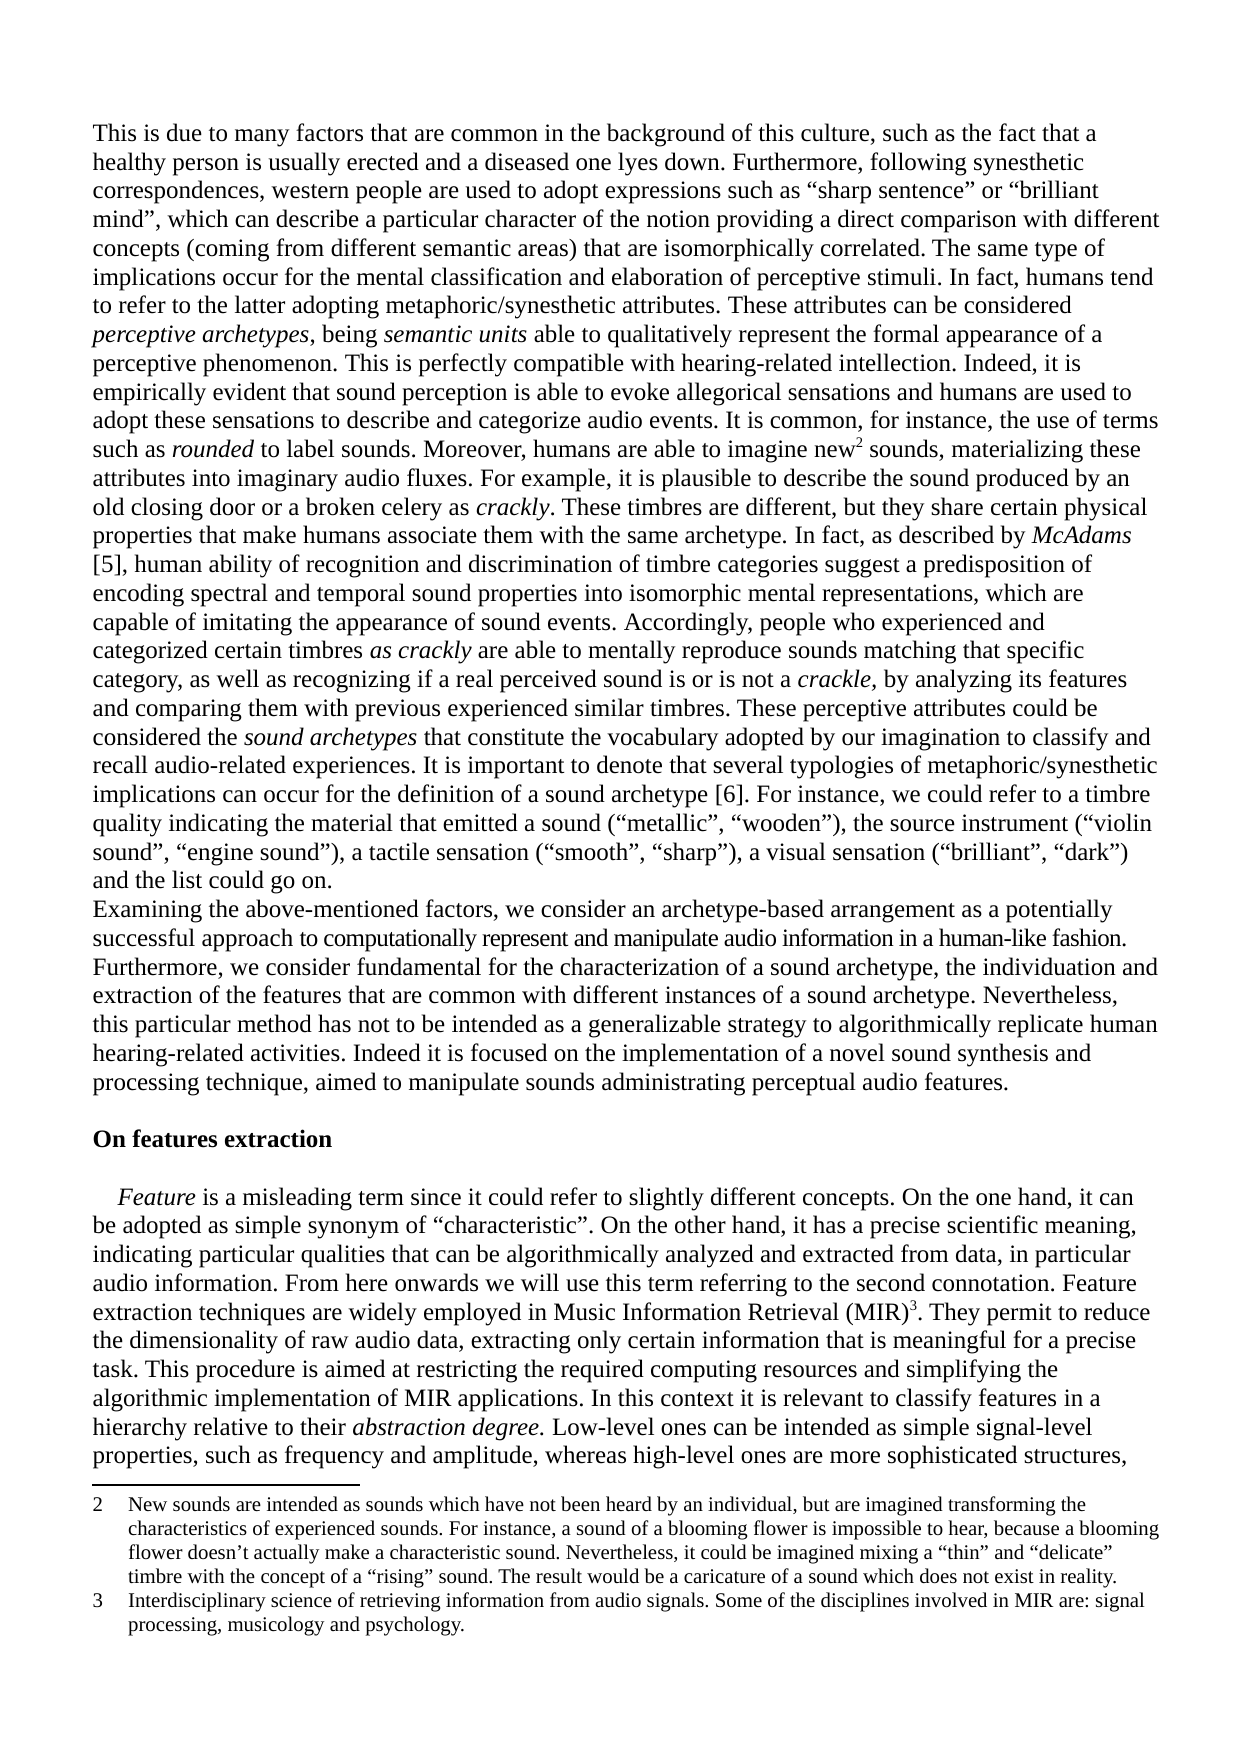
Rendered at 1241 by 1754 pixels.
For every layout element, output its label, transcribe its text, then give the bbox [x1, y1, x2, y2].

text New sounds are intended as sounds which have not been heard by an individual, but are imagined transforming the characteristics of experienced sounds. For instance, a sound of a blooming flower is impossible to hear, because a blooming flower doesn’t actually make a characteristic sound. Nevertheless, it could be imagined mixing a “thin” and “delicate” timbre with the concept of a “rising” sound. The result would be a caricature of a sound which does not exist in reality. [92, 1491, 1160, 1588]
text On features extraction [92, 1124, 1160, 1153]
text Feature is a misleading term since it could refer to slightly different concepts. On the one hand, it can be adopted as simple synonym of “characteristic”. On the other hand, it has a precise scientific meaning, indicating particular qualities that can be algorithmically analyzed and extracted from data, in particular audio information. From here onwards we will use this term referring to the second connotation. Feature extraction techniques are widely employed in Music Information Retrieval (MIR). They permit to reduce the dimensionality of raw audio data, extracting only certain information that is meaningful for a precise task. This procedure is aimed at restricting the required computing resources and simplifying the algorithmic implementation of MIR applications. In this context it is relevant to classify features in a hierarchy relative to their abstraction degree. Low-level ones can be intended as simple signal-level properties, such as frequency and amplitude, whereas high-level ones are more sophisticated structures, [92, 1182, 1160, 1469]
text This is due to many factors that are common in the background of this culture, such as the fact that a healthy person is usually erected and a diseased one lyes down. Furthermore, following synesthetic correspondences, western people are used to adopt expressions such as “sharp sentence” or “brilliant mind”, which can describe a particular character of the notion providing a direct comparison with different concepts (coming from different semantic areas) that are isomorphically correlated. The same type of implications occur for the mental classification and elaboration of perceptive stimuli. In fact, humans tend to refer to the latter adopting metaphoric/synesthetic attributes. These attributes can be considered perceptive archetypes, being semantic units able to qualitatively represent the formal appearance of a perceptive phenomenon. This is perfectly compatible with hearing-related intellection. Indeed, it is empirically evident that sound perception is able to evoke allegorical sensations and humans are used to adopt these sensations to describe and categorize audio events. It is common, for instance, the use of terms such as rounded to label sounds. Moreover, humans are able to imagine new sounds, materializing these attributes into imaginary audio fluxes. For example, it is plausible to describe the sound produced by an old closing door or a broken celery as crackly. These timbres are different, but they share certain physical properties that make humans associate them with the same archetype. In fact, as described by McAdams [5], human ability of recognition and discrimination of timbre categories suggest a predisposition of encoding spectral and temporal sound properties into isomorphic mental representations, which are capable of imitating the appearance of sound events. Accordingly, people who experienced and categorized certain timbres as crackly are able to mentally reproduce sounds matching that specific category, as well as recognizing if a real perceived sound is or is not a crackle, by analyzing its features and comparing them with previous experienced similar timbres. These perceptive attributes could be considered the sound archetypes that constitute the vocabulary adopted by our imagination to classify and recall audio-related experiences. It is important to denote that several typologies of metaphoric/synesthetic implications can occur for the definition of a sound archetype [6]. For instance, we could refer to a timbre quality indicating the material that emitted a sound (“metallic”, “wooden”), the source instrument (“violin sound”, “engine sound”), a tactile sensation (“smooth”, “sharp”), a visual sensation (“brilliant”, “dark”) and the list could go on. [92, 118, 1160, 894]
text Interdisciplinary science of retrieving information from audio signals. Some of the disciplines involved in MIR are: signal processing, musicology and psychology. [92, 1588, 1160, 1636]
text Examining the above-mentioned factors, we consider an archetype-based arrangement as a potentially successful approach to computationally represent and manipulate audio information in a human-like fashion. Furthermore, we consider fundamental for the characterization of a sound archetype, the individuation and extraction of the features that are common with different instances of a sound archetype. Nevertheless, this particular method has not to be intended as a generalizable strategy to algorithmically replicate human hearing-related activities. Indeed it is focused on the implementation of a novel sound synthesis and processing technique, aimed to manipulate sounds administrating perceptual audio features. [92, 894, 1160, 1096]
